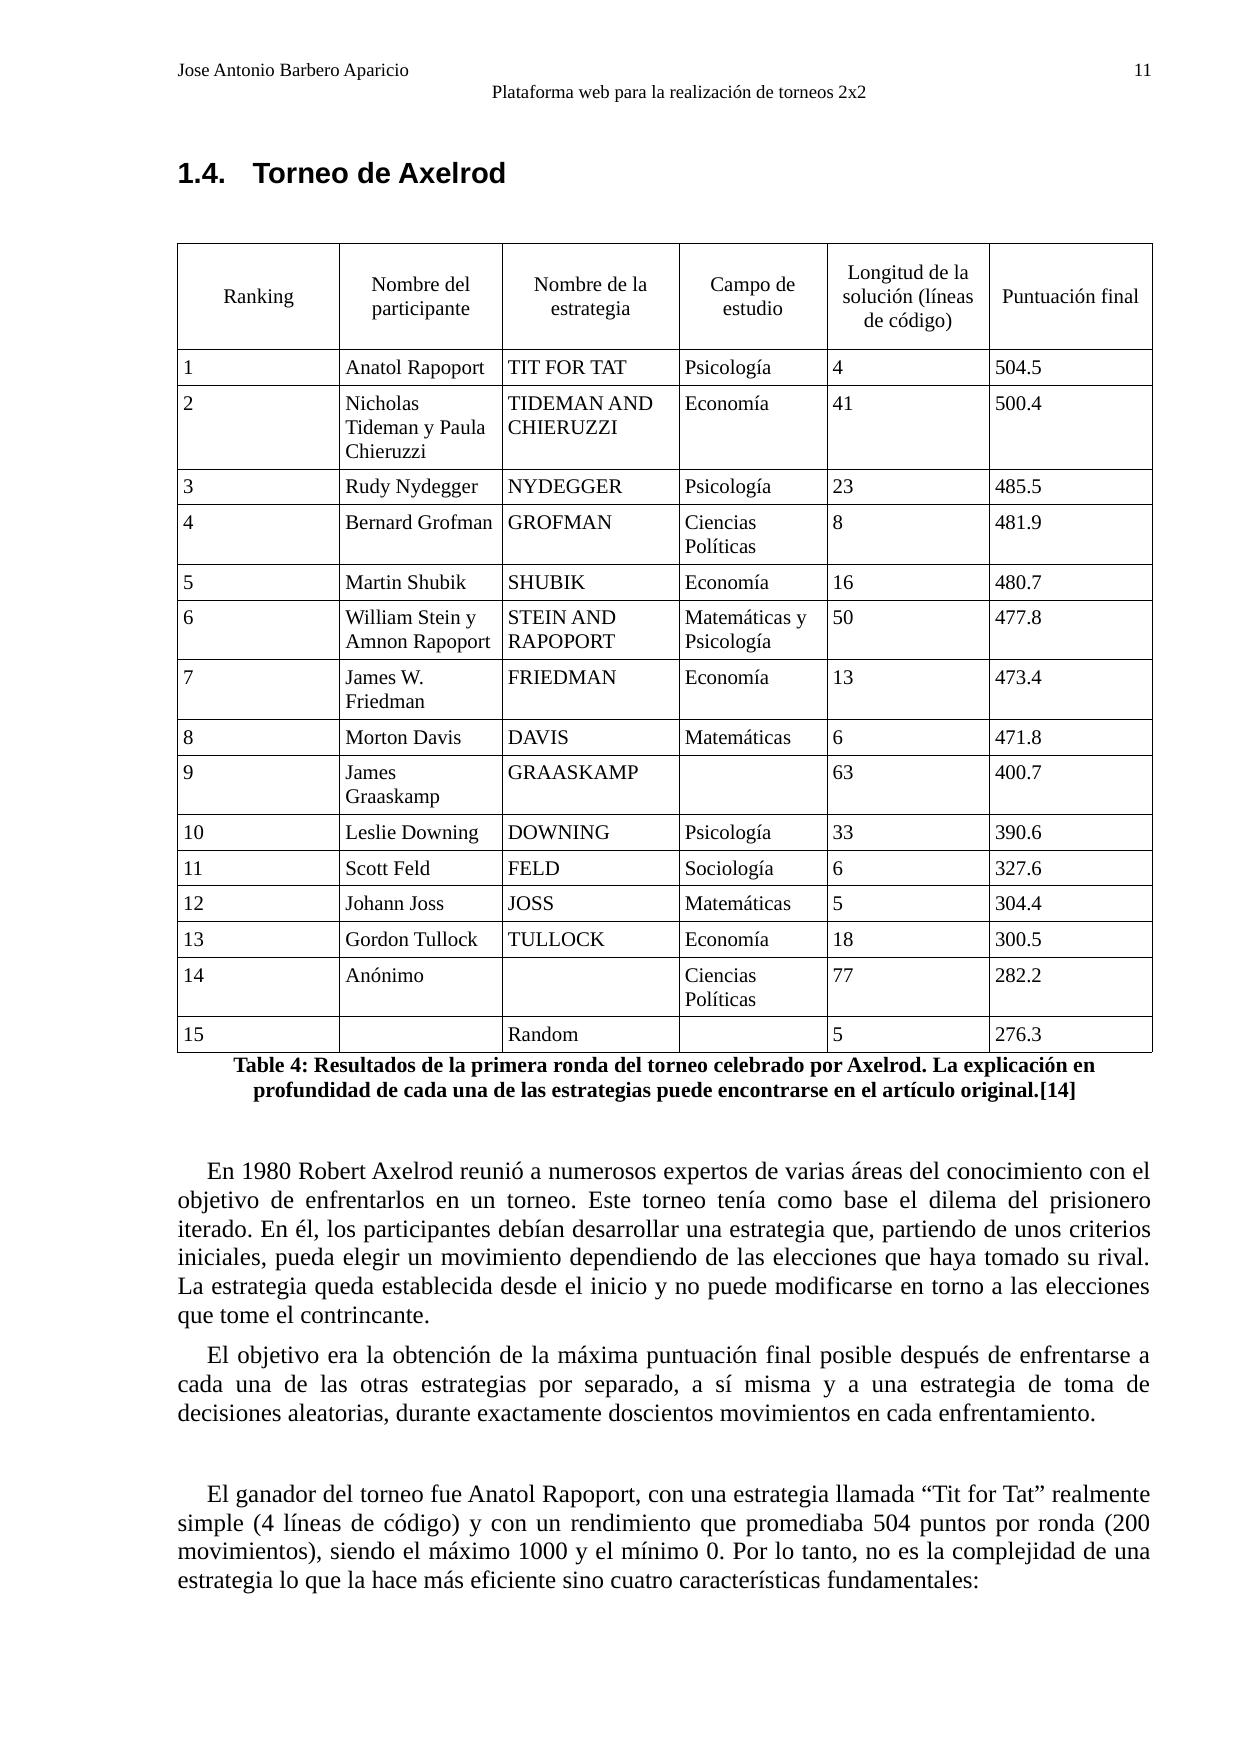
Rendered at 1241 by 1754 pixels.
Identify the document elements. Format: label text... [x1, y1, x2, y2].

table_header Longitud de la solución (líneas de código) [828, 244, 989, 349]
table_cell 5 [828, 1017, 989, 1052]
table_cell 400.7 [990, 756, 1152, 814]
table_cell 5 [828, 886, 989, 921]
table_cell 10 [178, 815, 339, 850]
table_cell 327.6 [990, 851, 1152, 885]
table_cell Matemáticas [680, 720, 827, 754]
table_cell 300.5 [990, 922, 1152, 957]
table_cell Economía [680, 386, 827, 468]
table_cell Ciencias Políticas [680, 505, 827, 564]
table_cell 6 [828, 720, 989, 754]
table_cell 500.4 [990, 386, 1152, 468]
table_cell 6 [178, 601, 339, 659]
table_cell Leslie Downing [340, 815, 502, 850]
table_cell Sociología [680, 851, 827, 885]
table_cell 15 [178, 1017, 339, 1052]
table_cell JOSS [503, 886, 679, 921]
table_cell Anatol Rapoport [340, 350, 502, 385]
table_cell Ciencias Políticas [680, 958, 827, 1016]
table_cell 63 [828, 756, 989, 814]
table_cell FELD [503, 851, 679, 885]
table_cell TIDEMAN AND CHIERUZZI [503, 386, 679, 468]
text El ganador del torneo fue Anatol Rapoport, con una estrategia llamada “Tit for Tat” realmente simple (4 líneas de código) y con un rendimiento que promediaba 504 puntos por ronda (200 movimientos), siendo el máximo 1000 y el mínimo 0. Por lo tanto, no es la complejidad de una estrategia lo que la hace más eficiente sino cuatro características fundamentales: [177, 1479, 1152, 1594]
table_header Nombre del participante [340, 244, 502, 349]
table_cell 77 [828, 958, 989, 1016]
table_cell 11 [178, 851, 339, 885]
table_cell 1 [178, 350, 339, 385]
table_cell Psicología [680, 470, 827, 504]
table_cell NYDEGGER [503, 470, 679, 504]
table_cell 33 [828, 815, 989, 850]
table_cell 13 [828, 660, 989, 719]
table_cell Martin Shubik [340, 565, 502, 599]
table_cell Scott Feld [340, 851, 502, 885]
table_cell 282.2 [990, 958, 1152, 1016]
table_cell GROFMAN [503, 505, 679, 564]
table_cell Gordon Tullock [340, 922, 502, 957]
table_cell Rudy Nydegger [340, 470, 502, 504]
table_cell Economía [680, 565, 827, 599]
table_cell 8 [828, 505, 989, 564]
table_cell 471.8 [990, 720, 1152, 754]
table_cell 390.6 [990, 815, 1152, 850]
table_cell 504.5 [990, 350, 1152, 385]
table_cell 13 [178, 922, 339, 957]
table_cell Economía [680, 660, 827, 719]
table_cell 18 [828, 922, 989, 957]
table_cell 12 [178, 886, 339, 921]
table_cell 485.5 [990, 470, 1152, 504]
table_cell DAVIS [503, 720, 679, 754]
table_cell 4 [828, 350, 989, 385]
table_cell James W. Friedman [340, 660, 502, 719]
table_cell Johann Joss [340, 886, 502, 921]
table_cell 477.8 [990, 601, 1152, 659]
table_header Nombre de la estrategia [503, 244, 679, 349]
table_cell GRAASKAMP [503, 756, 679, 814]
table_cell 41 [828, 386, 989, 468]
table_cell FRIEDMAN [503, 660, 679, 719]
table_cell Psicología [680, 350, 827, 385]
table_cell 304.4 [990, 886, 1152, 921]
table_cell Anónimo [340, 958, 502, 1016]
table_cell 276.3 [990, 1017, 1152, 1052]
text En 1980 Robert Axelrod reunió a numerosos expertos de varias áreas del conocimiento con el objetivo de enfrentarlos en un torneo. Este torneo tenía como base el dilema del prisionero iterado. En él, los participantes debían desarrollar una estrategia que, partiendo de unos criterios iniciales, pueda elegir un movimiento dependiendo de las elecciones que haya tomado su rival. La estrategia queda establecida desde el inicio y no puede modificarse en torno a las elecciones que tome el contrincante. [177, 1156, 1152, 1329]
table_cell William Stein y Amnon Rapoport [340, 601, 502, 659]
table_cell [680, 756, 827, 814]
table_cell [680, 1017, 827, 1052]
table_cell 23 [828, 470, 989, 504]
table_cell STEIN AND RAPOPORT [503, 601, 679, 659]
table_cell Bernard Grofman [340, 505, 502, 564]
table_cell 7 [178, 660, 339, 719]
table_cell 9 [178, 756, 339, 814]
table_cell 481.9 [990, 505, 1152, 564]
table_cell DOWNING [503, 815, 679, 850]
table_cell Matemáticas y Psicología [680, 601, 827, 659]
table_cell [340, 1017, 502, 1052]
table_cell 480.7 [990, 565, 1152, 599]
table_cell 14 [178, 958, 339, 1016]
text El objetivo era la obtención de la máxima puntuación final posible después de enfrentarse a cada una de las otras estrategias por separado, a sí misma y a una estrategia de toma de decisiones aleatorias, durante exactamente doscientos movimientos en cada enfrentamiento. [177, 1340, 1152, 1427]
table_cell Morton Davis [340, 720, 502, 754]
text Table 4: Resultados de la primera ronda del torneo celebrado por Axelrod. La explicación en profundidad de cada una de las estrategias puede encontrarse en el artículo original.[14]⁠ [177, 1053, 1152, 1102]
table_cell [503, 958, 679, 1016]
table_header Ranking [178, 244, 339, 349]
table_cell 50 [828, 601, 989, 659]
table_cell 5 [178, 565, 339, 599]
table_header Campo de estudio [680, 244, 827, 349]
table_cell James Graaskamp [340, 756, 502, 814]
table_cell Economía [680, 922, 827, 957]
table_cell 3 [178, 470, 339, 504]
table_cell 2 [178, 386, 339, 468]
table_cell 6 [828, 851, 989, 885]
subtitle Torneo de Axelrod [177, 156, 1152, 190]
table_cell Random [503, 1017, 679, 1052]
table_cell Psicología [680, 815, 827, 850]
table_cell 473.4 [990, 660, 1152, 719]
table_cell SHUBIK [503, 565, 679, 599]
table_cell 8 [178, 720, 339, 754]
table_cell Nicholas Tideman y Paula Chieruzzi [340, 386, 502, 468]
table_cell Matemáticas [680, 886, 827, 921]
table_cell 16 [828, 565, 989, 599]
table_header Puntuación final [990, 244, 1152, 349]
table_cell TIT FOR TAT [503, 350, 679, 385]
table_cell 4 [178, 505, 339, 564]
table_cell TULLOCK [503, 922, 679, 957]
